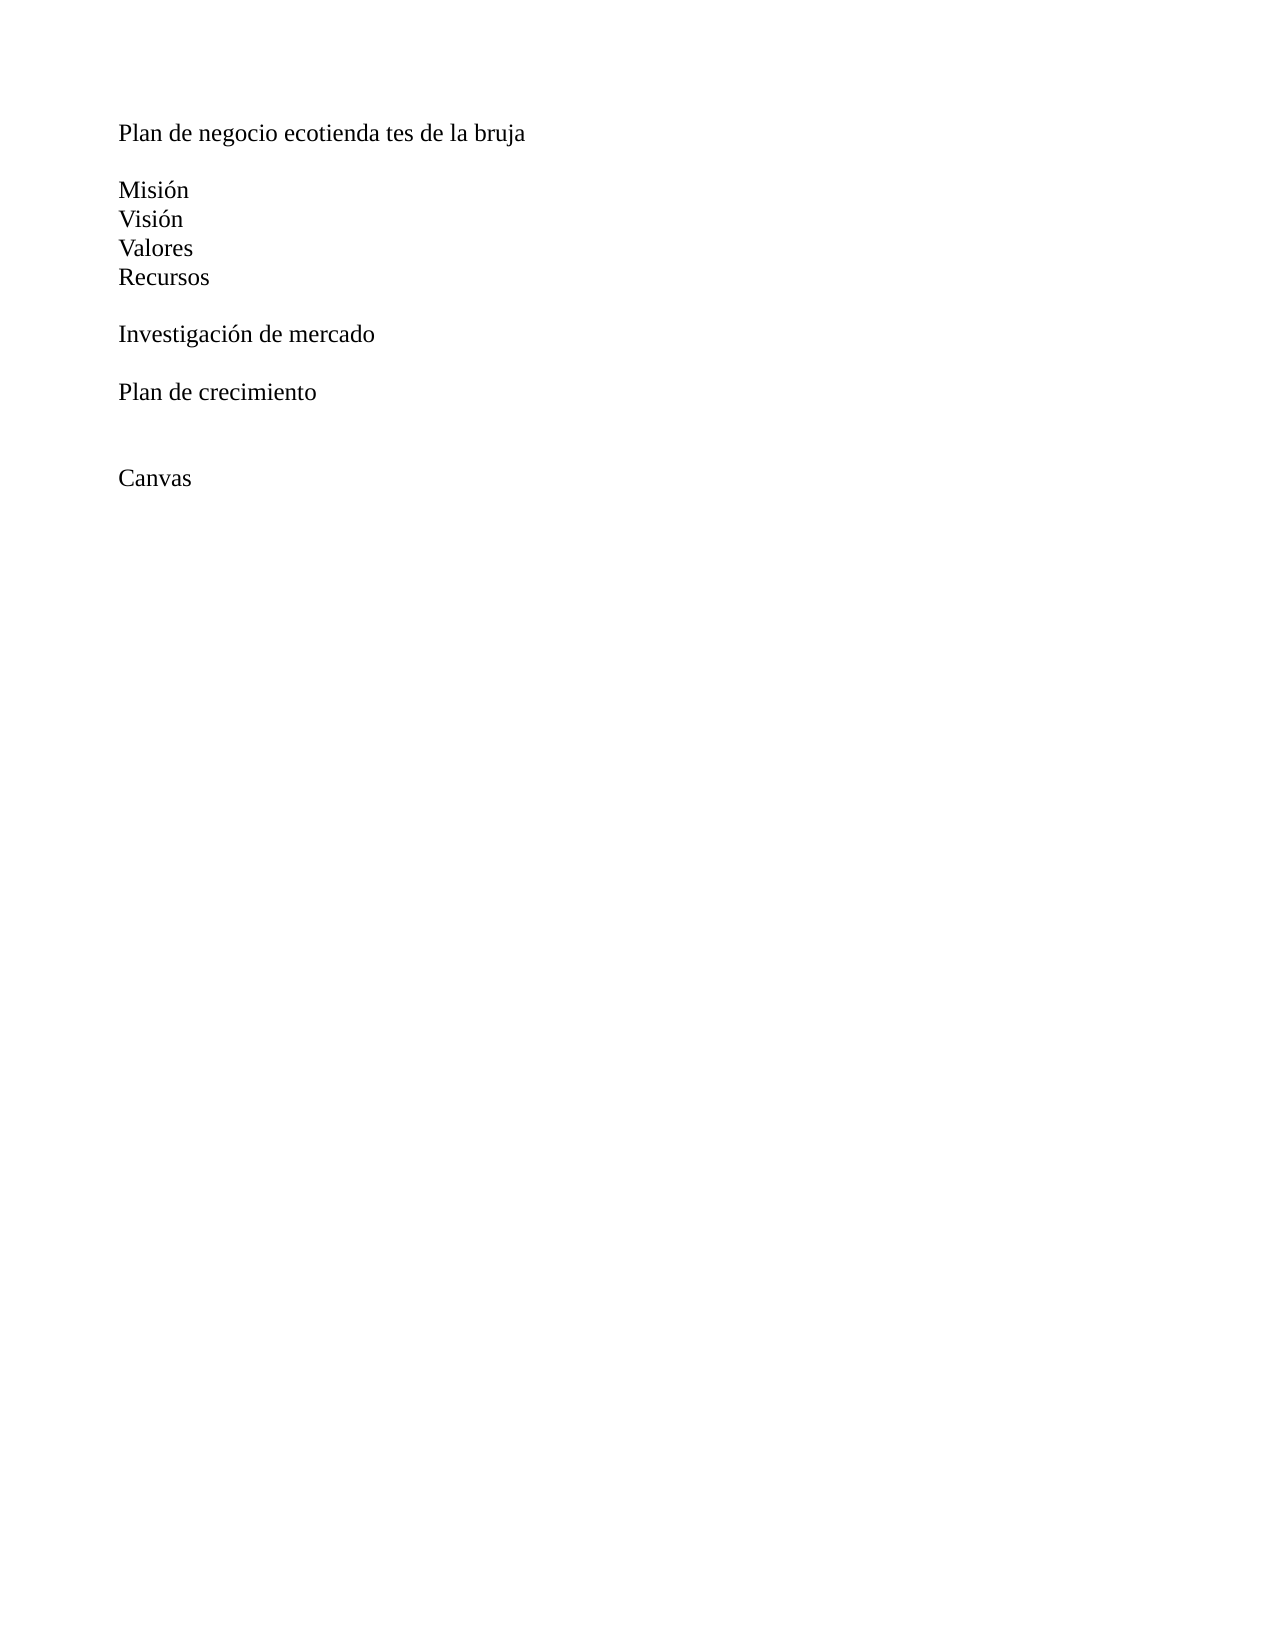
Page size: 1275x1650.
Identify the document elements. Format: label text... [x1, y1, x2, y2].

text Recursos [118, 262, 1157, 291]
text Plan de crecimiento [118, 377, 1157, 406]
text Plan de negocio ecotienda tes de la bruja [118, 118, 1157, 147]
text Valores [118, 233, 1157, 262]
text Canvas [118, 463, 1157, 492]
text Visión [118, 204, 1157, 233]
text Investigación de mercado [118, 319, 1157, 348]
text Misión [118, 176, 1157, 204]
